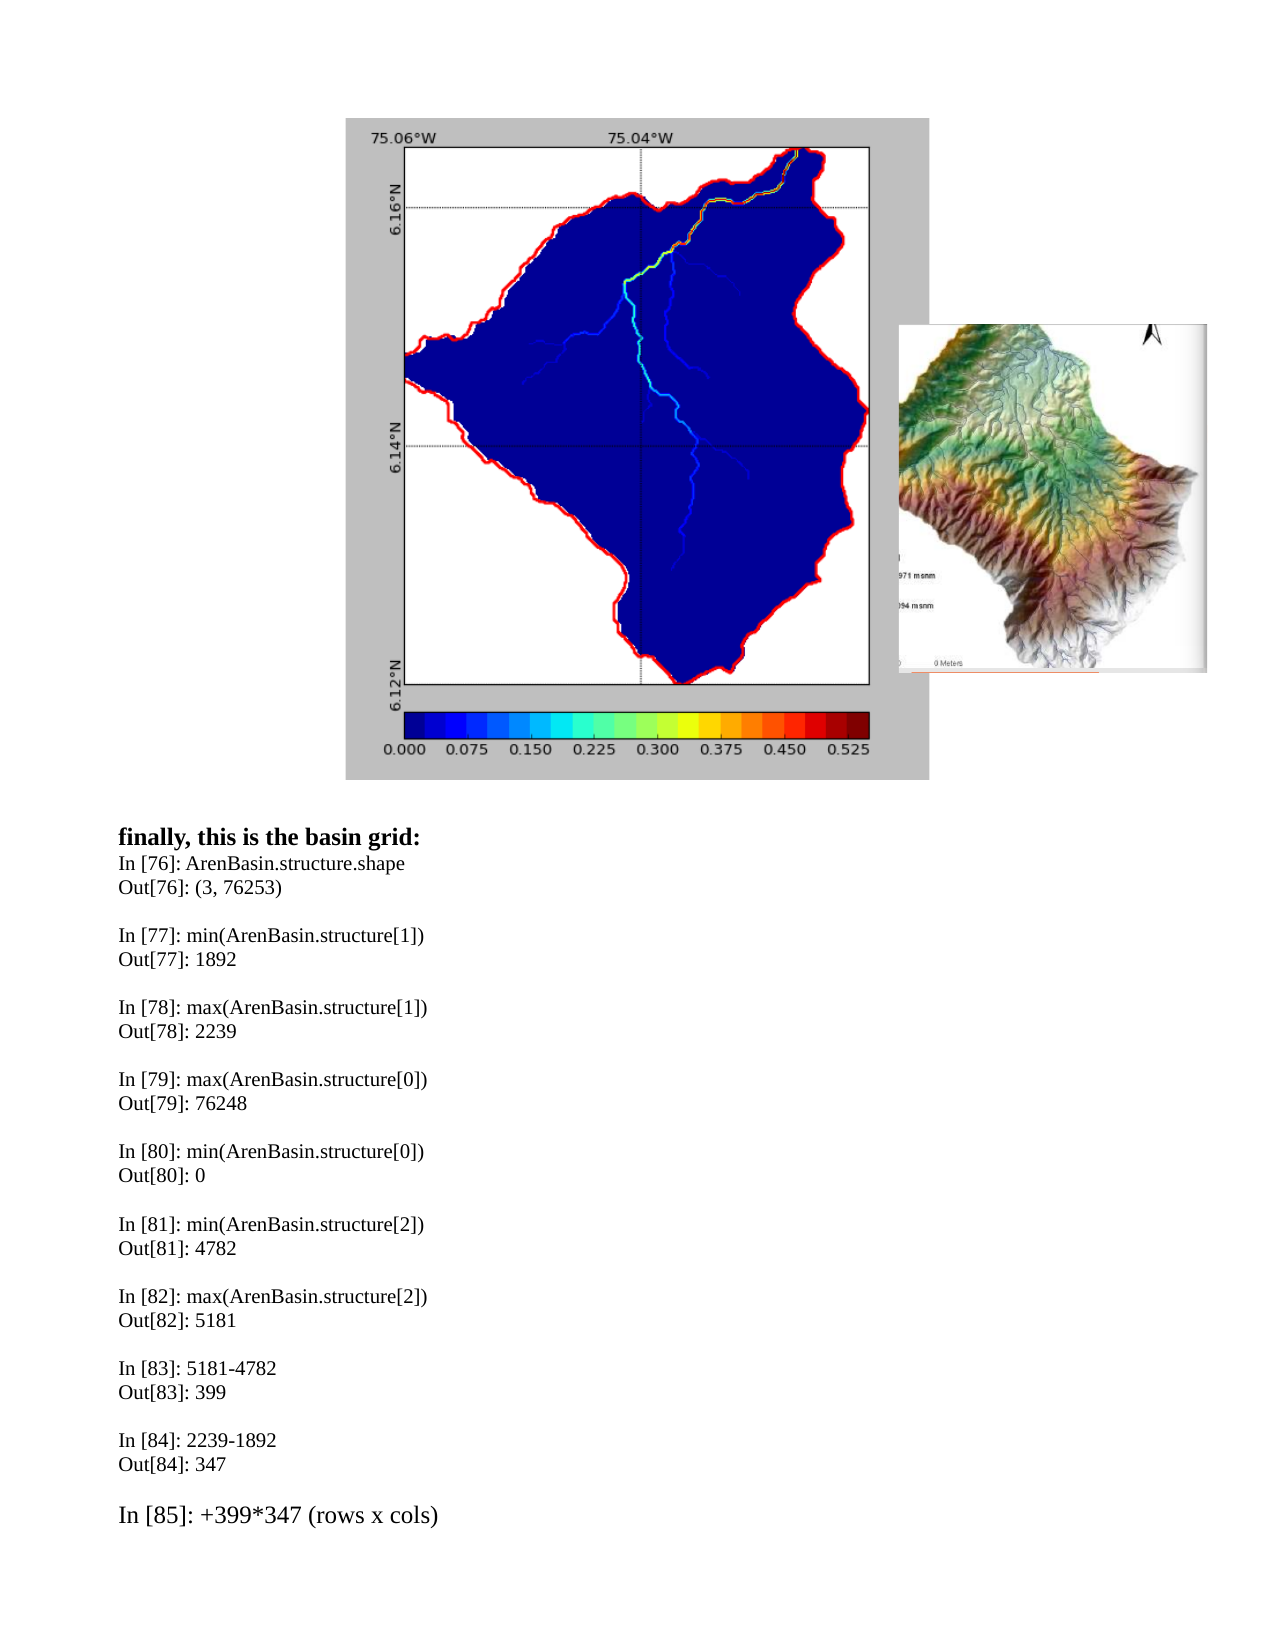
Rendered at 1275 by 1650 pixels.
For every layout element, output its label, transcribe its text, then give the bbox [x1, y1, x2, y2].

text In [82]: max(ArenBasin.structure[2]) [118, 1284, 1157, 1308]
text In [84]: 2239-1892 [118, 1428, 1157, 1452]
text Out[82]: 5181 [118, 1308, 1157, 1332]
text Out[81]: 4782 [118, 1236, 1157, 1259]
text In [79]: max(ArenBasin.structure[0]) [118, 1067, 1157, 1091]
text Out[79]: 76248 [118, 1091, 1157, 1115]
text In [81]: min(ArenBasin.structure[2]) [118, 1211, 1157, 1236]
text Out[83]: 399 [118, 1380, 1157, 1404]
text In [83]: 5181-4782 [118, 1356, 1157, 1380]
text In [80]: min(ArenBasin.structure[0]) [118, 1139, 1157, 1163]
text In [85]: +399*347 (rows x cols) [118, 1500, 1157, 1529]
text Out[76]: (3, 76253) [118, 874, 1157, 899]
picture [345, 118, 930, 780]
text In [78]: max(ArenBasin.structure[1]) [118, 995, 1157, 1019]
text Out[84]: 347 [118, 1452, 1157, 1476]
text In [76]: ArenBasin.structure.shape [118, 851, 1157, 874]
text Out[80]: 0 [118, 1163, 1157, 1187]
text finally, this is the basin grid: [118, 822, 1157, 851]
text Out[78]: 2239 [118, 1019, 1157, 1043]
text Out[77]: 1892 [118, 947, 1157, 971]
text In [77]: min(ArenBasin.structure[1]) [118, 923, 1157, 947]
